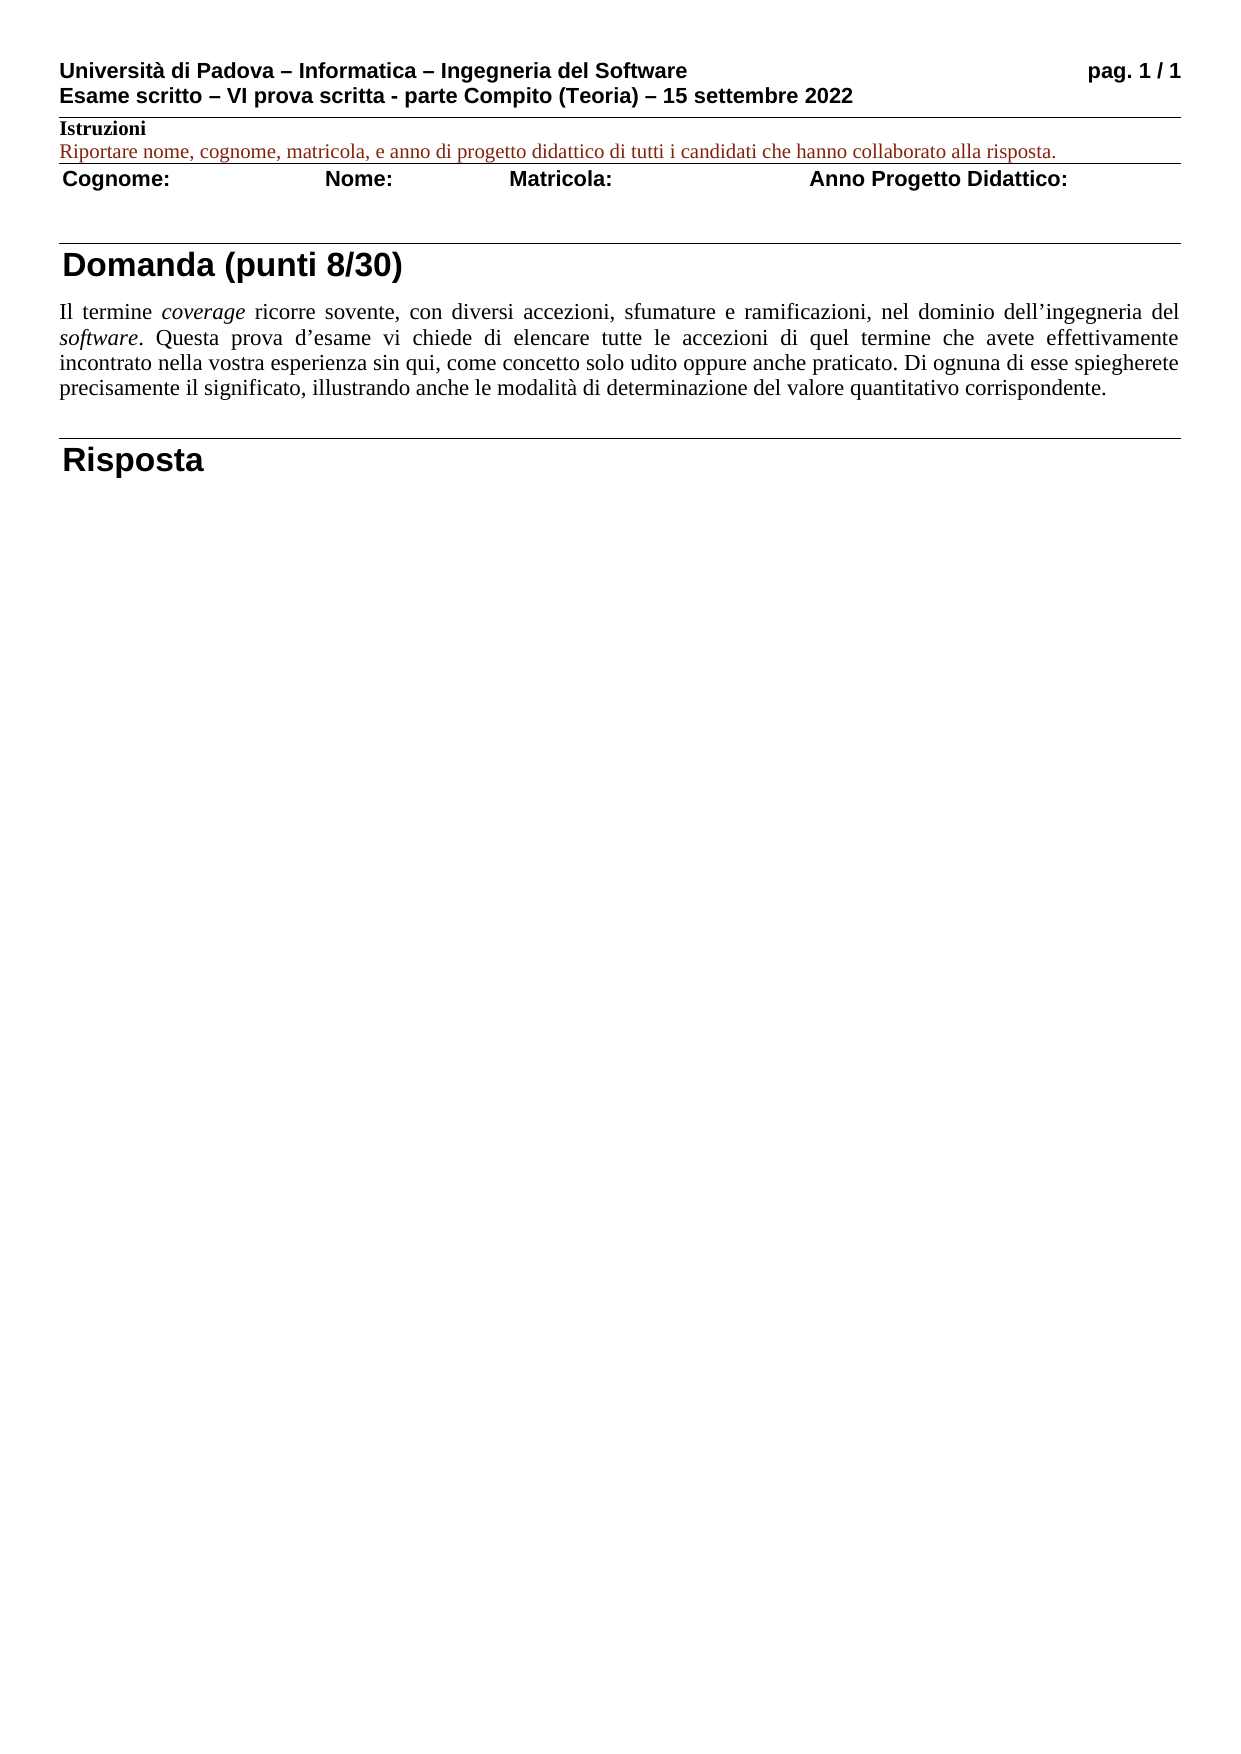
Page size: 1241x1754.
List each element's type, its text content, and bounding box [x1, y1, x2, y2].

text Il termine coverage ricorre sovente, con diversi accezioni, sfumature e ramificazioni, nel dominio dell’ingegneria del software. Questa prova d’esame vi chiede di elencare tutte le accezioni di quel termine che avete effettivamente incontrato nella vostra esperienza sin qui, come concetto solo udito oppure anche praticato. Di ognuna di esse spiegherete precisamente il significato, illustrando anche le modalità di determinazione del valore quantitativo corrispondente. [59, 299, 1181, 401]
subtitle Risposta [59, 439, 1181, 482]
subtitle Domanda (punti 8/30) [59, 244, 1181, 287]
